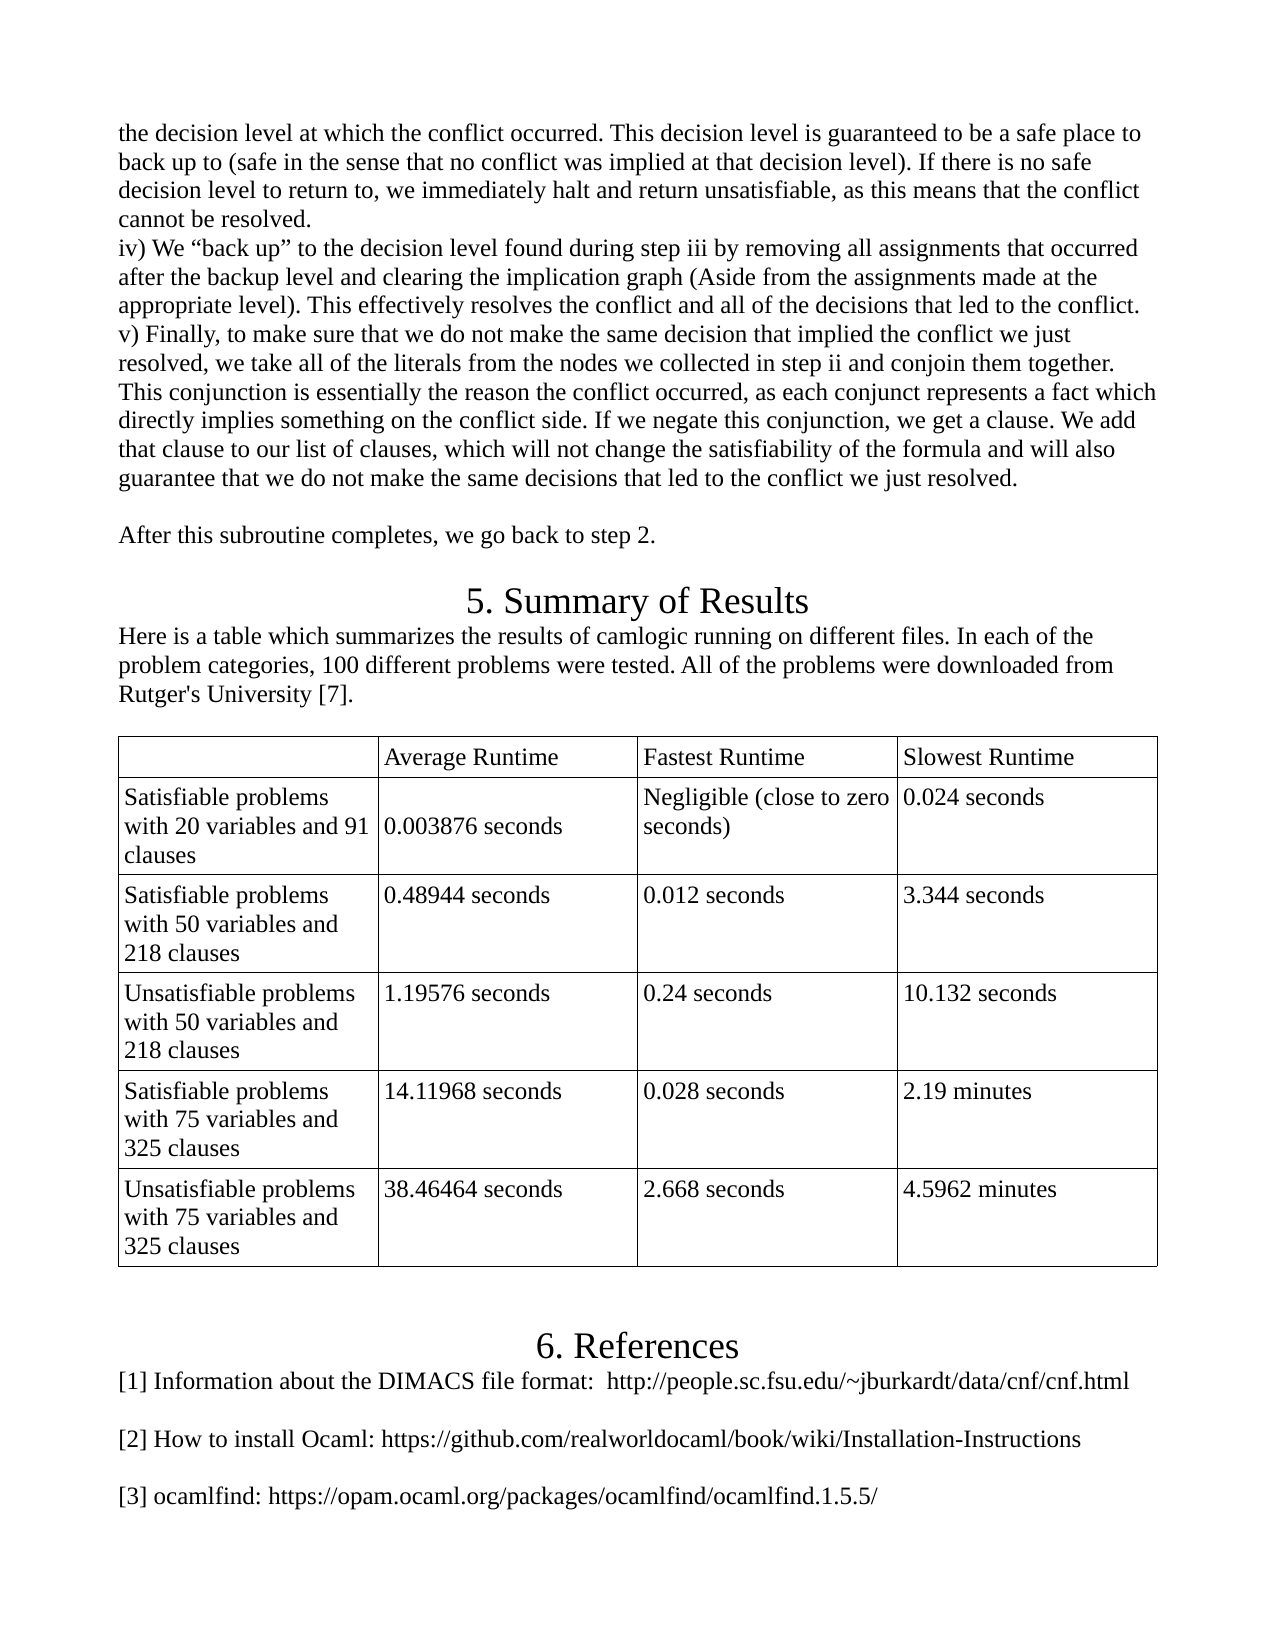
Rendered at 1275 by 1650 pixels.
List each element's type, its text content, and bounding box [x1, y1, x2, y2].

text iv) We “back up” to the decision level found during step iii by removing all assignments that occurred after the backup level and clearing the implication graph (Aside from the assignments made at the appropriate level). This effectively resolves the conflict and all of the decisions that led to the conflict. [118, 233, 1157, 319]
table_cell 1.19576 seconds [379, 973, 637, 1070]
table_cell 10.132 seconds [898, 973, 1157, 1070]
table_cell 2.19 minutes [898, 1071, 1157, 1168]
table_cell 0.024 seconds [898, 778, 1157, 874]
text After this subroutine completes, we go back to step 2. [118, 521, 1157, 549]
table_cell 0.48944 seconds [379, 875, 637, 972]
table_cell Satisfiable problems with 50 variables and 218 clauses [119, 875, 378, 972]
table_header Average Runtime [379, 737, 637, 777]
table_header [119, 737, 378, 777]
table_cell Satisfiable problems with 75 variables and 325 clauses [119, 1071, 378, 1168]
table_cell 0.24 seconds [638, 973, 897, 1070]
text v) Finally, to make sure that we do not make the same decision that implied the conflict we just resolved, we take all of the literals from the nodes we collected in step ii and conjoin them together. This conjunction is essentially the reason the conflict occurred, as each conjunct represents a fact which directly implies something on the conflict side. If we negate this conjunction, we get a clause. We add that clause to our list of clauses, which will not change the satisfiability of the formula and will also guarantee that we do not make the same decisions that led to the conflict we just resolved. [118, 319, 1157, 492]
table_cell Satisfiable problems with 20 variables and 91 clauses [119, 778, 378, 874]
text [2] How to install Ocaml: https://github.com/realworldocaml/book/wiki/Installation-Instructions [118, 1424, 1157, 1453]
text Here is a table which summarizes the results of camlogic running on different files. In each of the problem categories, 100 different problems were tested. All of the problems were downloaded from Rutger's University [7]. [118, 621, 1157, 707]
table_header Slowest Runtime [898, 737, 1157, 777]
text [3] ocamlfind: https://opam.ocaml.org/packages/ocamlfind/ocamlfind.1.5.5/ [118, 1481, 1157, 1510]
text 6. References [118, 1323, 1157, 1366]
table_cell 2.668 seconds [638, 1169, 897, 1266]
text [1] Information about the DIMACS file format: http://people.sc.fsu.edu/~jburkardt/data/cnf/cnf.html [118, 1366, 1157, 1395]
table_cell 0.012 seconds [638, 875, 897, 972]
table_cell 3.344 seconds [898, 875, 1157, 972]
table_cell 4.5962 minutes [898, 1169, 1157, 1266]
table_cell 14.11968 seconds [379, 1071, 637, 1168]
text the decision level at which the conflict occurred. This decision level is guaranteed to be a safe place to back up to (safe in the sense that no conflict was implied at that decision level). If there is no safe decision level to return to, we immediately halt and return unsatisfiable, as this means that the conflict cannot be resolved. [118, 118, 1157, 233]
table_cell 0.003876 seconds [379, 778, 637, 874]
table_cell Unsatisfiable problems with 50 variables and 218 clauses [119, 973, 378, 1070]
table_header Fastest Runtime [638, 737, 897, 777]
table_cell 0.028 seconds [638, 1071, 897, 1168]
table_cell Negligible (close to zero seconds) [638, 778, 897, 874]
table_cell 38.46464 seconds [379, 1169, 637, 1266]
text 5. Summary of Results [118, 578, 1157, 621]
table_cell Unsatisfiable problems with 75 variables and 325 clauses [119, 1169, 378, 1266]
